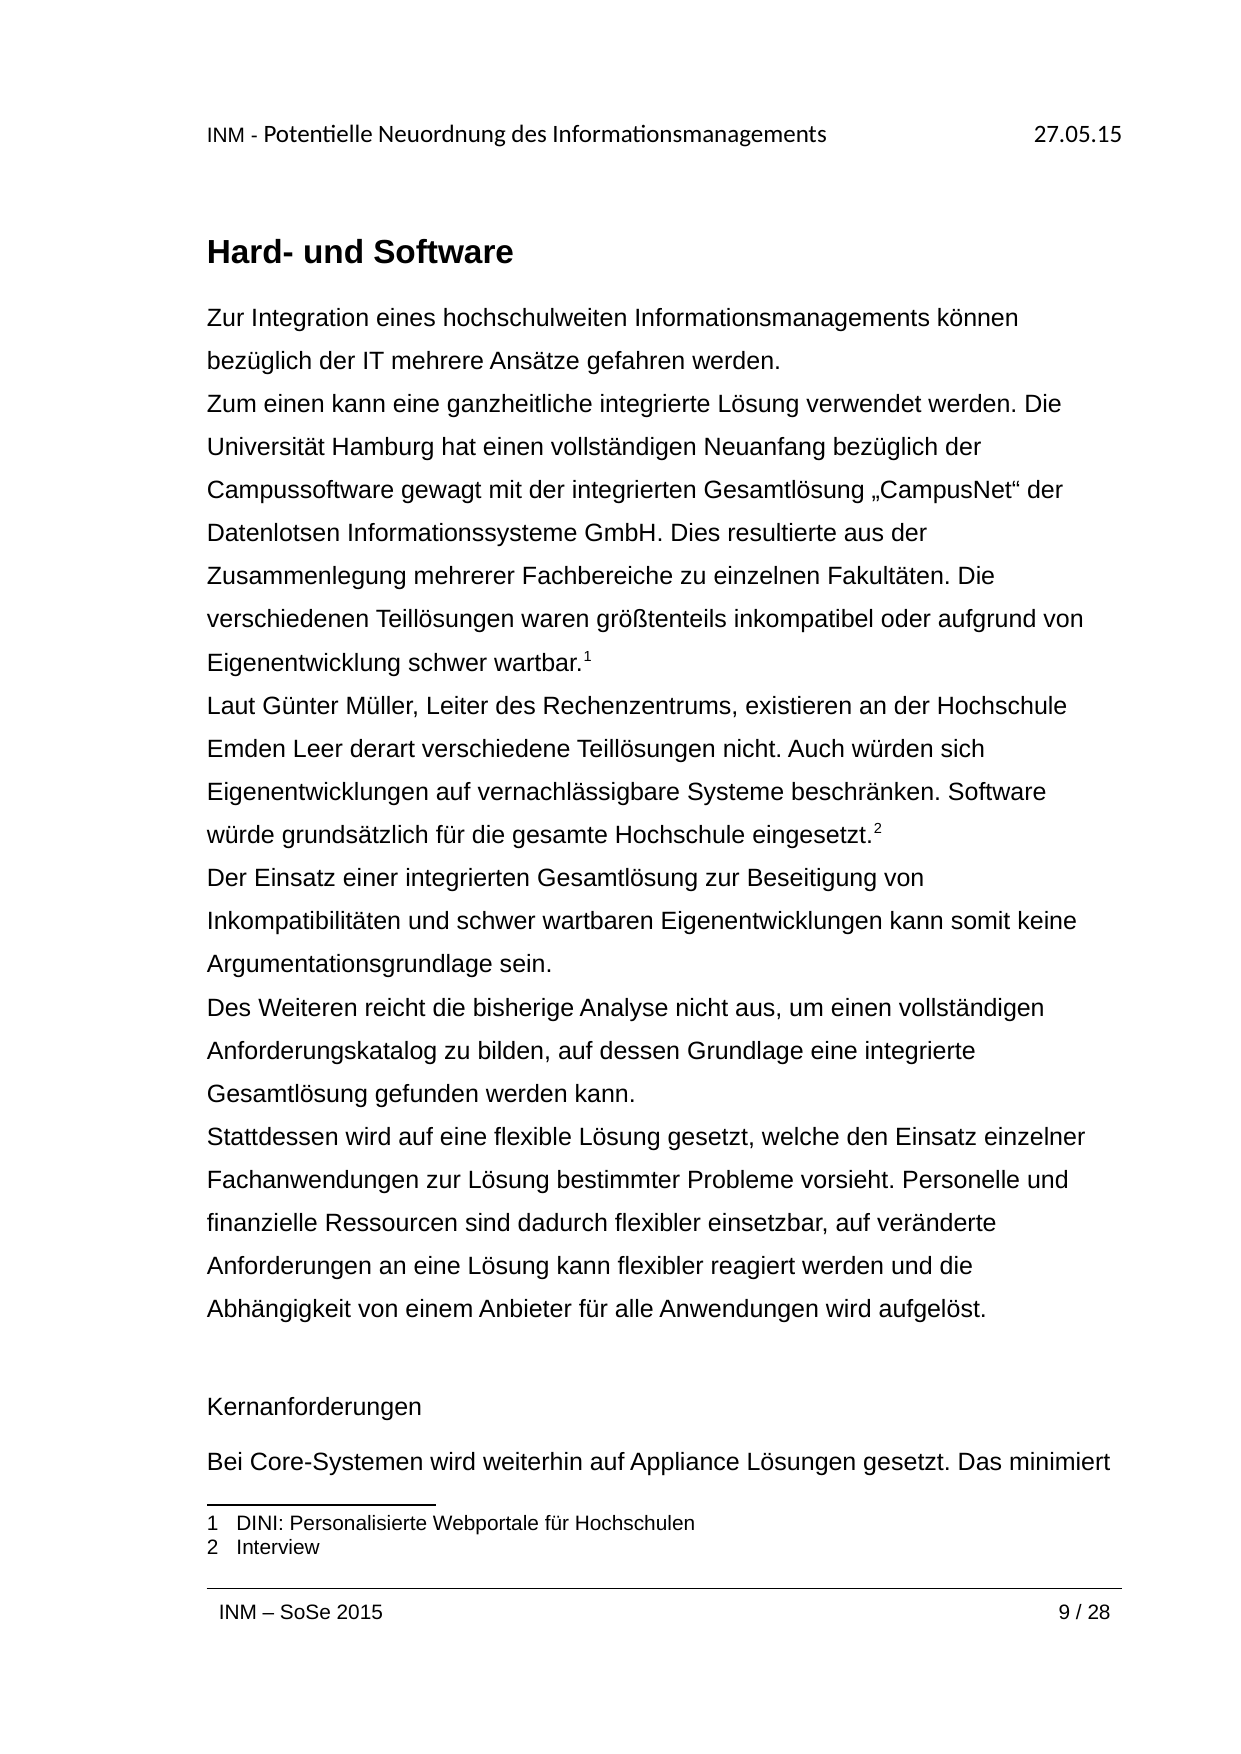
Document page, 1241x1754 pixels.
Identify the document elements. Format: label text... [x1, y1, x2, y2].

text Des Weiteren reicht die bisherige Analyse nicht aus, um einen vollständigen Anforderungskatalog zu bilden, auf dessen Grundlage eine integrierte Gesamtlösung gefunden werden kann. [207, 992, 1122, 1107]
subtitle Kernanforderungen [207, 1392, 1122, 1421]
text DINI: Personalisierte Webportale für Hochschulen [207, 1511, 1122, 1535]
subtitle Hard- und Software [207, 232, 1122, 271]
text Der Einsatz einer integrierten Gesamtlösung zur Beseitigung von Inkompatibilitäten und schwer wartbaren Eigenentwicklungen kann somit keine Argumentationsgrundlage sein. [207, 863, 1122, 978]
text Zur Integration eines hochschulweiten Informationsmanagements können bezüglich der IT mehrere Ansätze gefahren werden. [207, 302, 1122, 374]
text Laut Günter Müller, Leiter des Rechenzentrums, existieren an der Hochschule Emden Leer derart verschiedene Teillösungen nicht. Auch würden sich Eigenentwicklungen auf vernachlässigbare Systeme beschränken. Software würde grundsätzlich für die gesamte Hochschule eingesetzt. [207, 691, 1122, 849]
text Zum einen kann eine ganzheitliche integrierte Lösung verwendet werden. Die Universität Hamburg hat einen vollständigen Neuanfang bezüglich der Campussoftware gewagt mit der integrierten Gesamtlösung „CampusNet“ der Datenlotsen Informationssysteme GmbH. Dies resultierte aus der Zusammenlegung mehrerer Fachbereiche zu einzelnen Fakultäten. Die verschiedenen Teillösungen waren größtenteils inkompatibel oder aufgrund von Eigenentwicklung schwer wartbar. [207, 389, 1122, 676]
text Stattdessen wird auf eine flexible Lösung gesetzt, welche den Einsatz einzelner Fachanwendungen zur Lösung bestimmter Probleme vorsieht. Personelle und finanzielle Ressourcen sind dadurch flexibler einsetzbar, auf veränderte Anforderungen an eine Lösung kann flexibler reagiert werden und die Abhängigkeit von einem Anbieter für alle Anwendungen wird aufgelöst. [207, 1122, 1122, 1323]
text Bei Core-Systemen wird weiterhin auf Appliance Lösungen gesetzt. Das minimiert [207, 1447, 1122, 1476]
text Interview [207, 1535, 1122, 1559]
